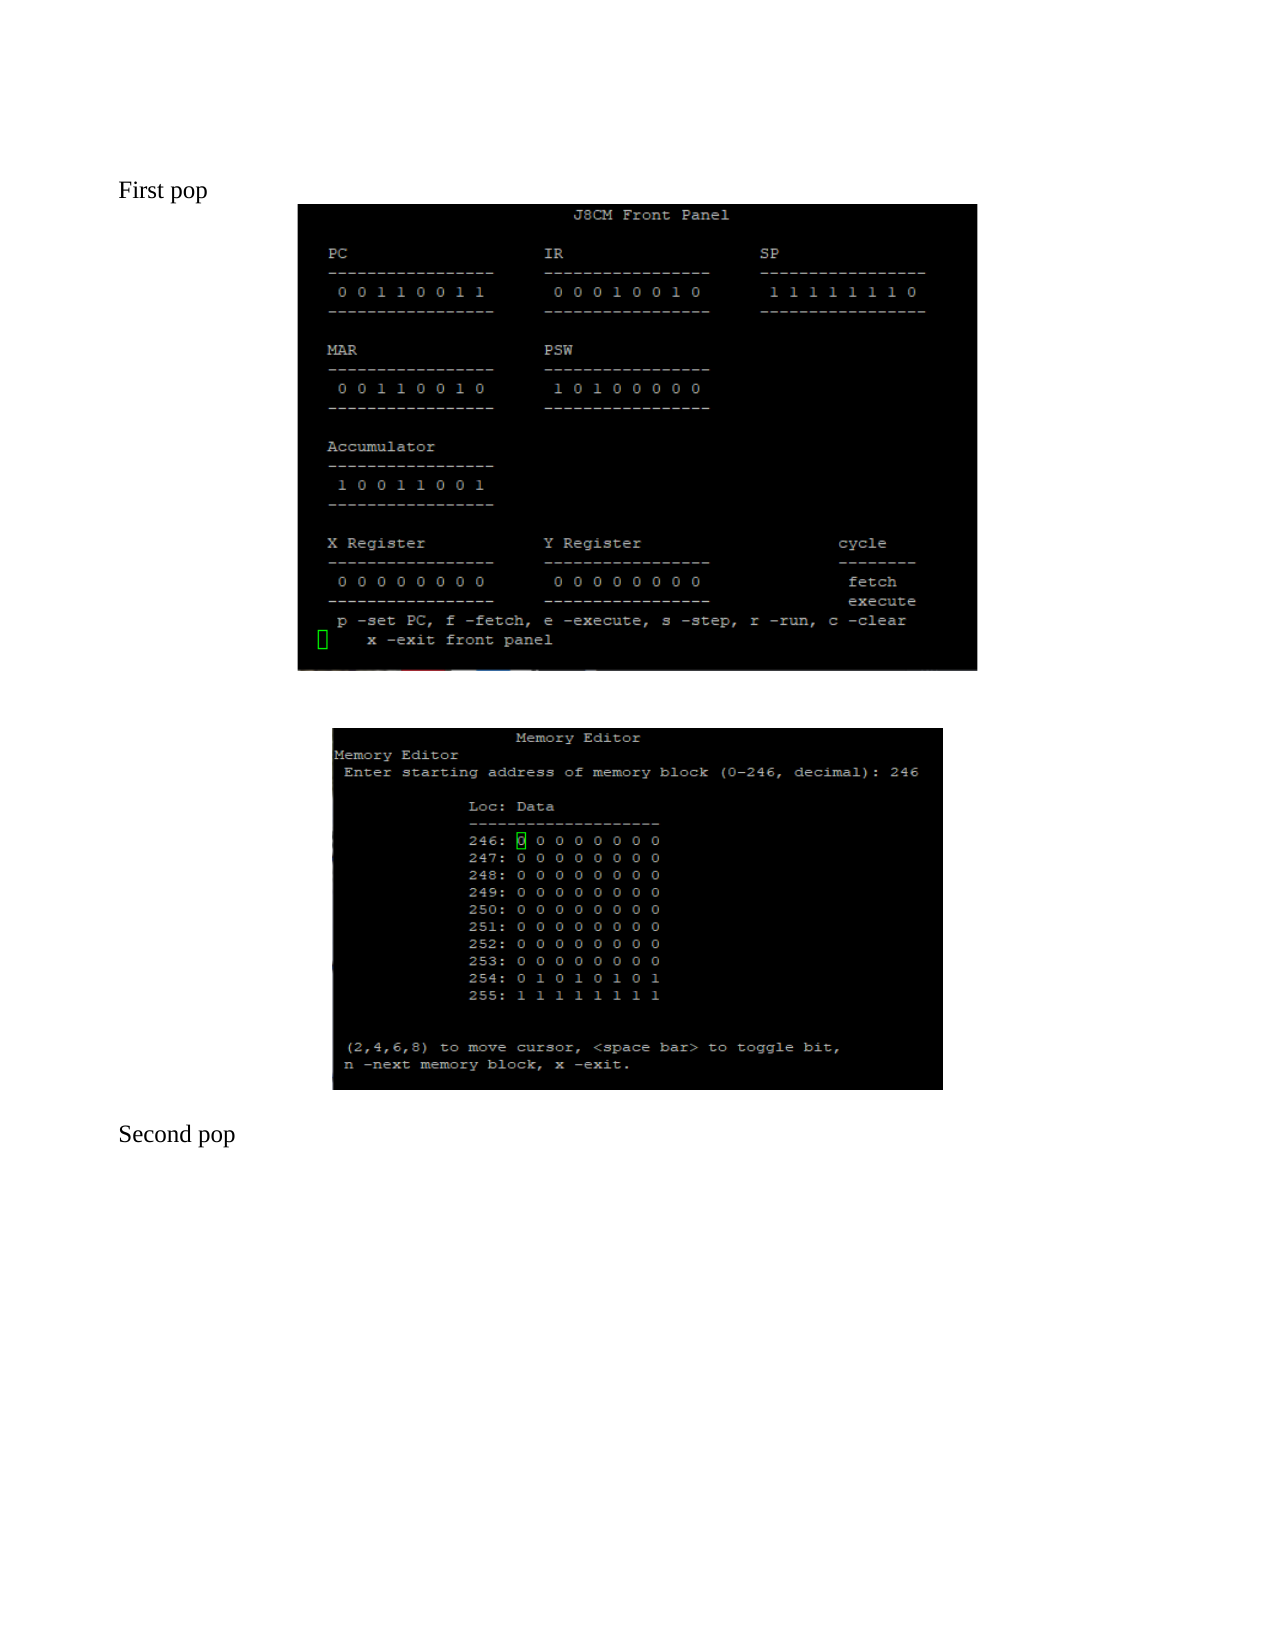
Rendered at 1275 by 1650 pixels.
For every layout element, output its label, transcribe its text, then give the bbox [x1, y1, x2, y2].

picture [332, 728, 943, 1090]
text First pop [118, 176, 1157, 204]
picture [297, 204, 978, 671]
text Second pop [118, 1119, 1157, 1147]
